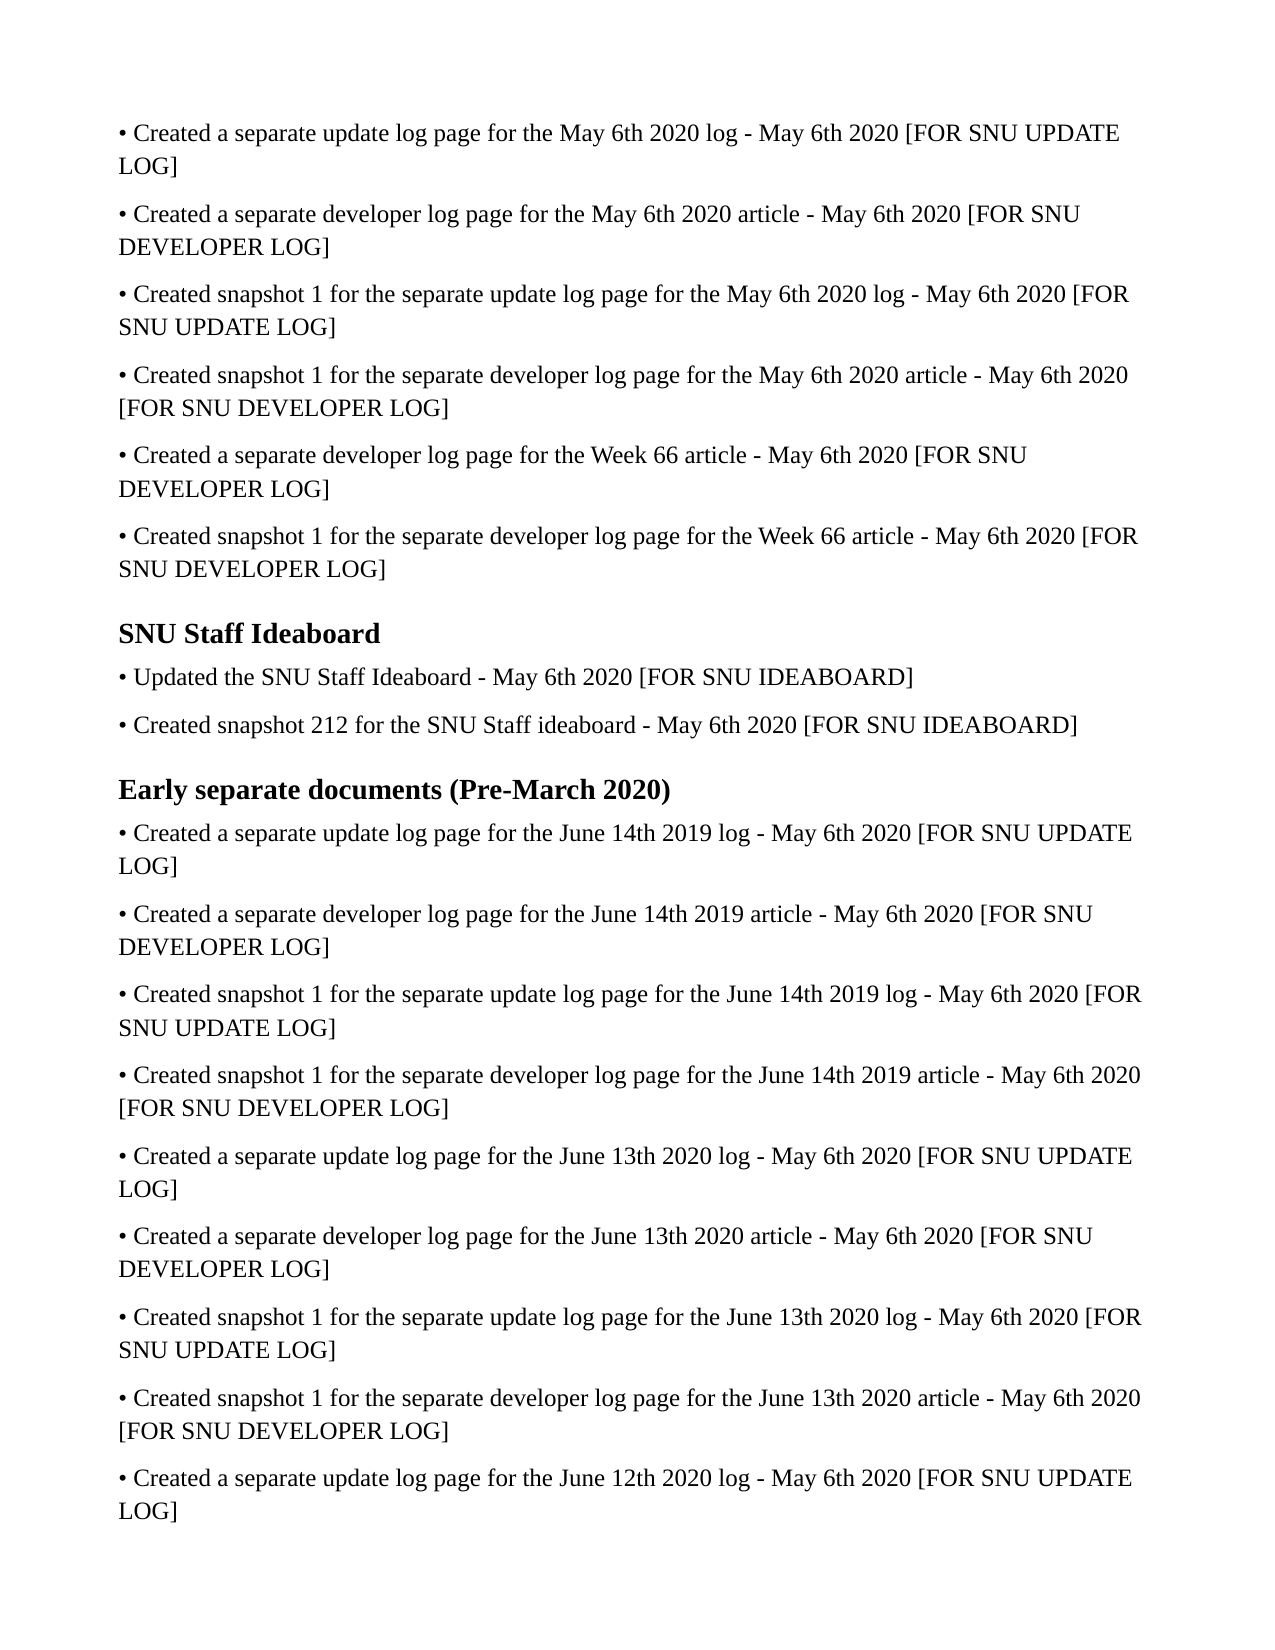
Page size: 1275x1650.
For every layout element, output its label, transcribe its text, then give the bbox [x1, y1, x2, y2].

text • Updated the SNU Staff Ideaboard - May 6th 2020 [FOR SNU IDEABOARD] [118, 662, 1157, 691]
text • Created a separate developer log page for the May 6th 2020 article - May 6th 2020 [FOR SNU DEVELOPER LOG] [118, 199, 1157, 261]
text • Created snapshot 1 for the separate developer log page for the June 14th 2019 article - May 6th 2020 [FOR SNU DEVELOPER LOG] [118, 1060, 1157, 1122]
text • Created snapshot 1 for the separate developer log page for the Week 66 article - May 6th 2020 [FOR SNU DEVELOPER LOG] [118, 521, 1157, 583]
text • Created a separate update log page for the June 12th 2020 log - May 6th 2020 [FOR SNU UPDATE LOG] [118, 1463, 1157, 1525]
subtitle Early separate documents (Pre-March 2020) [118, 772, 1157, 806]
subtitle SNU Staff Ideaboard [118, 616, 1157, 650]
text • Created snapshot 1 for the separate developer log page for the June 13th 2020 article - May 6th 2020 [FOR SNU DEVELOPER LOG] [118, 1383, 1157, 1444]
text • Created a separate developer log page for the June 14th 2019 article - May 6th 2020 [FOR SNU DEVELOPER LOG] [118, 899, 1157, 961]
text • Created a separate developer log page for the Week 66 article - May 6th 2020 [FOR SNU DEVELOPER LOG] [118, 441, 1157, 502]
text • Created snapshot 1 for the separate developer log page for the May 6th 2020 article - May 6th 2020 [FOR SNU DEVELOPER LOG] [118, 360, 1157, 422]
text • Created a separate update log page for the June 13th 2020 log - May 6th 2020 [FOR SNU UPDATE LOG] [118, 1141, 1157, 1203]
text • Created snapshot 1 for the separate update log page for the May 6th 2020 log - May 6th 2020 [FOR SNU UPDATE LOG] [118, 279, 1157, 341]
text • Created snapshot 1 for the separate update log page for the June 13th 2020 log - May 6th 2020 [FOR SNU UPDATE LOG] [118, 1302, 1157, 1364]
text • Created snapshot 212 for the SNU Staff ideaboard - May 6th 2020 [FOR SNU IDEABOARD] [118, 710, 1157, 739]
text • Created a separate update log page for the May 6th 2020 log - May 6th 2020 [FOR SNU UPDATE LOG] [118, 118, 1157, 180]
text • Created a separate update log page for the June 14th 2019 log - May 6th 2020 [FOR SNU UPDATE LOG] [118, 818, 1157, 880]
text • Created a separate developer log page for the June 13th 2020 article - May 6th 2020 [FOR SNU DEVELOPER LOG] [118, 1221, 1157, 1283]
text • Created snapshot 1 for the separate update log page for the June 14th 2019 log - May 6th 2020 [FOR SNU UPDATE LOG] [118, 979, 1157, 1041]
